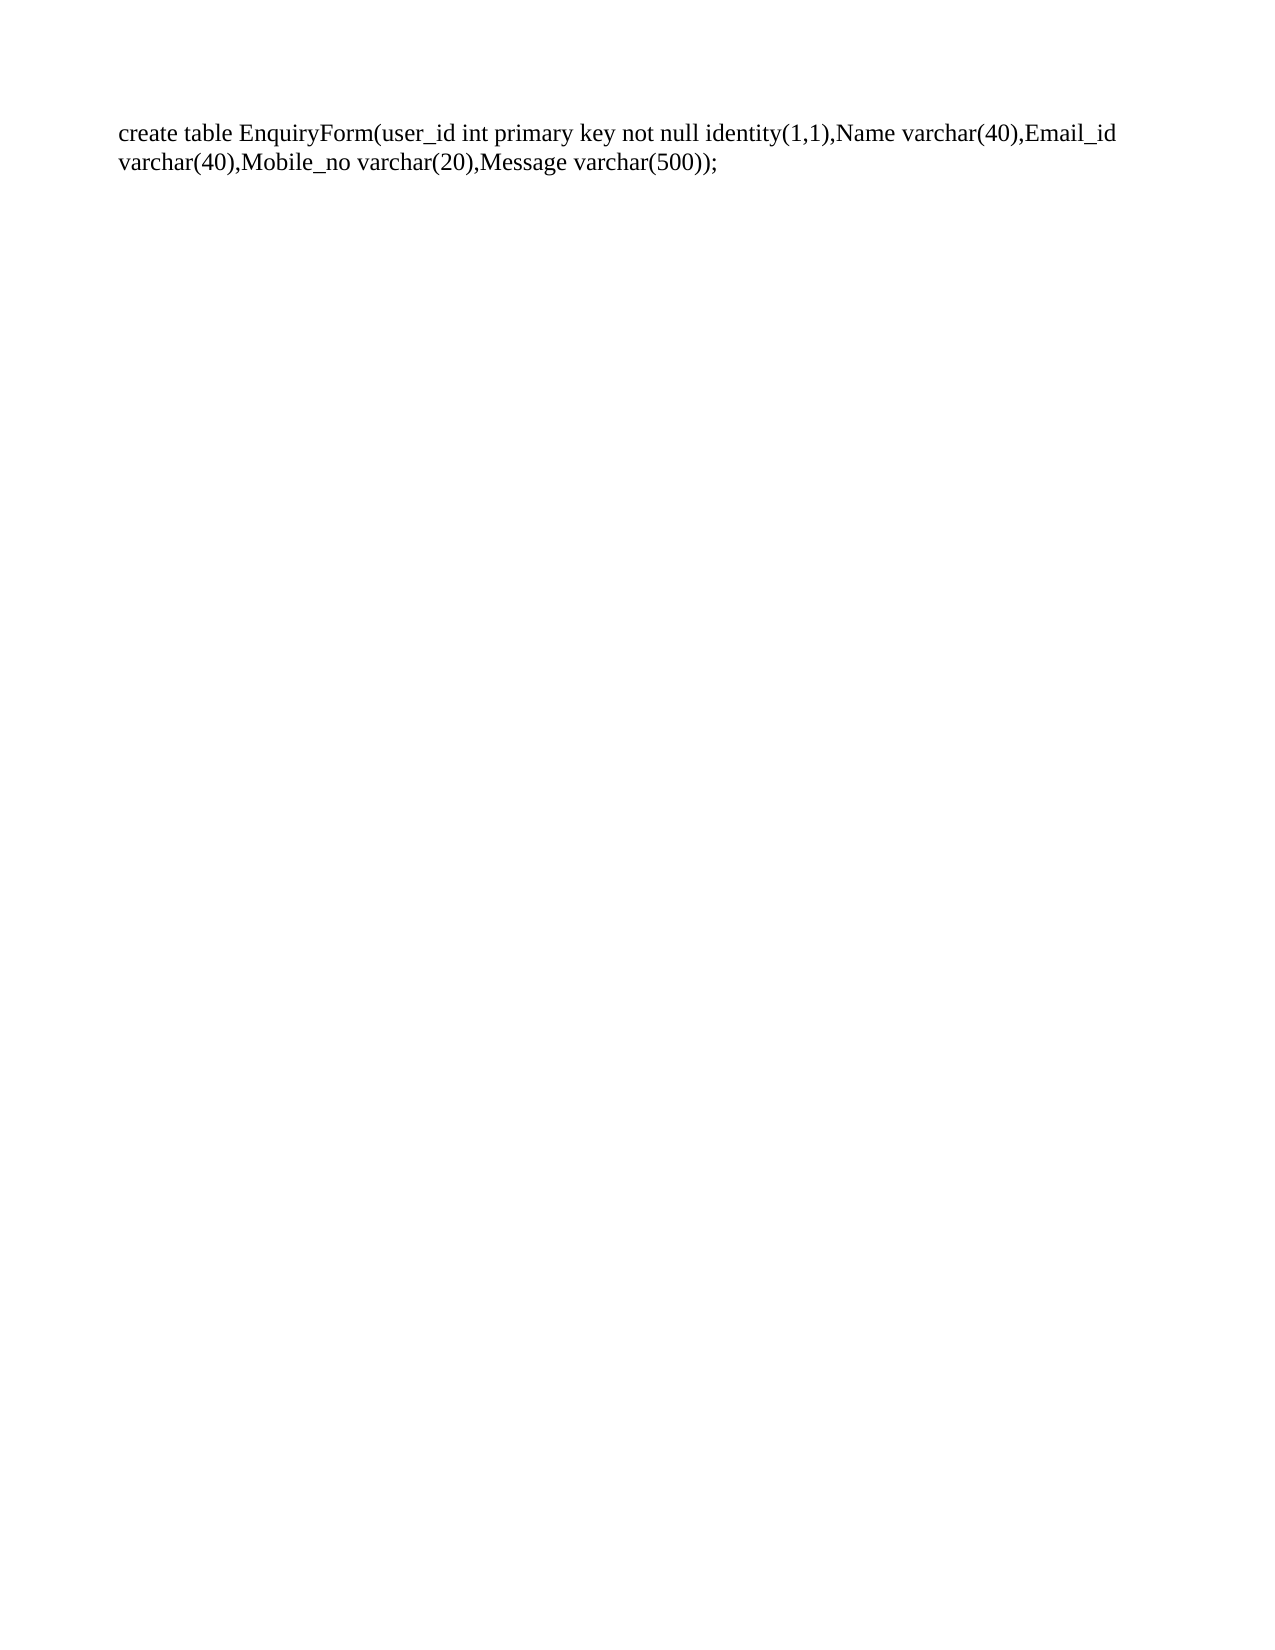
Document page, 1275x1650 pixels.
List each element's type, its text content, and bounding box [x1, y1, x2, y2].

text create table EnquiryForm(user_id int primary key not null identity(1,1),Name varchar(40),Email_id varchar(40),Mobile_no varchar(20),Message varchar(500)); [118, 118, 1157, 176]
